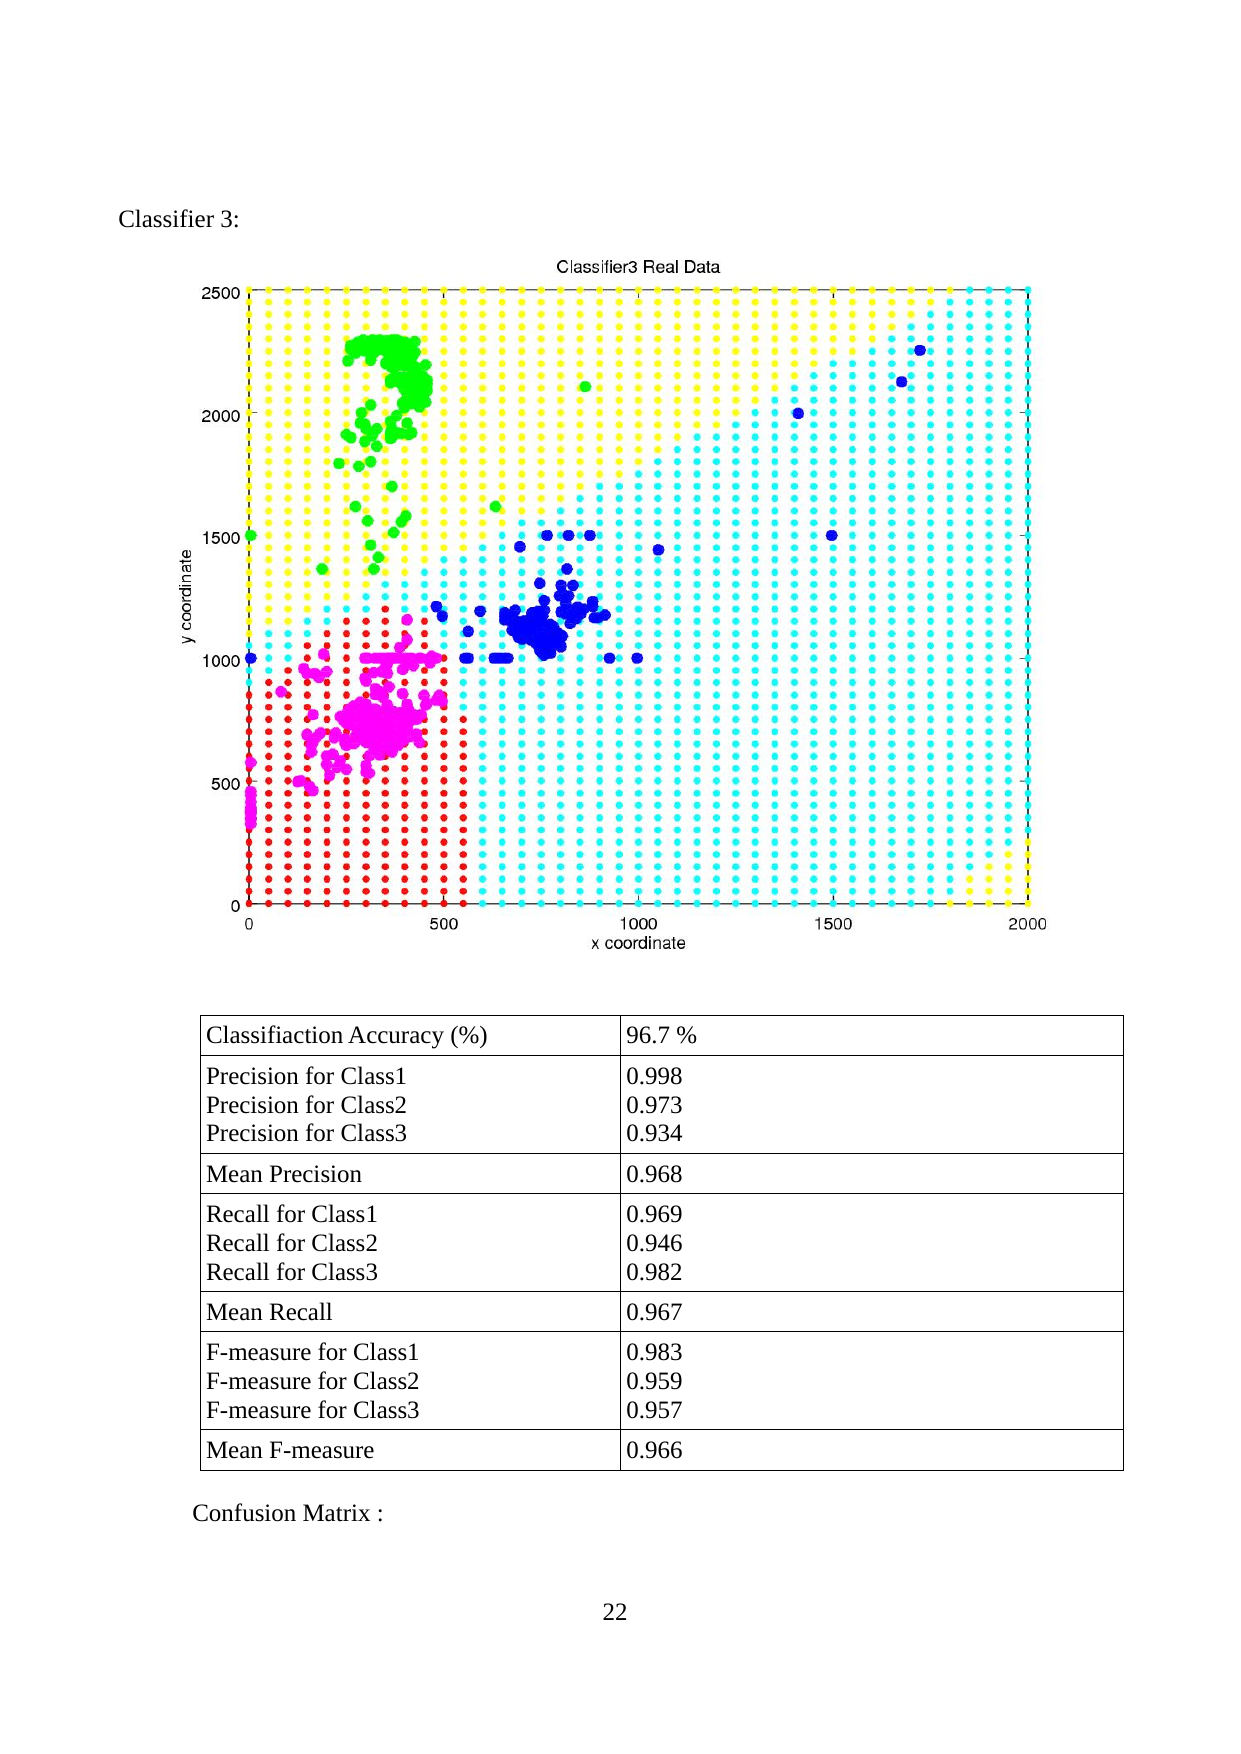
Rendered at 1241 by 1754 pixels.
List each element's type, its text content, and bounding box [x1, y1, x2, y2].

text Confusion Matrix : [118, 1498, 1122, 1527]
table_cell Recall for Class1 Recall for Class2 Recall for Class3 [201, 1194, 620, 1291]
table_cell Mean F-measure [201, 1430, 620, 1469]
table_cell 0.966 [621, 1430, 1123, 1469]
table_header 96.7 % [621, 1016, 1123, 1055]
table_cell F-measure for Class1 F-measure for Class2 F-measure for Class3 [201, 1332, 620, 1429]
table_cell 0.968 [621, 1154, 1123, 1193]
table_cell Mean Recall [201, 1292, 620, 1331]
table_cell 0.969 0.946 0.982 [621, 1194, 1123, 1291]
text Classifier 3: [118, 204, 1122, 233]
table_header Classifiaction Accuracy (%) [201, 1016, 620, 1055]
table_cell 0.967 [621, 1292, 1123, 1331]
table_cell Mean Precision [201, 1154, 620, 1193]
table_cell Precision for Class1 Precision for Class2 Precision for Class3 [201, 1056, 620, 1153]
picture [118, 233, 1123, 986]
table_cell 0.998 0.973 0.934 [621, 1056, 1123, 1153]
table_cell 0.983 0.959 0.957 [621, 1332, 1123, 1429]
